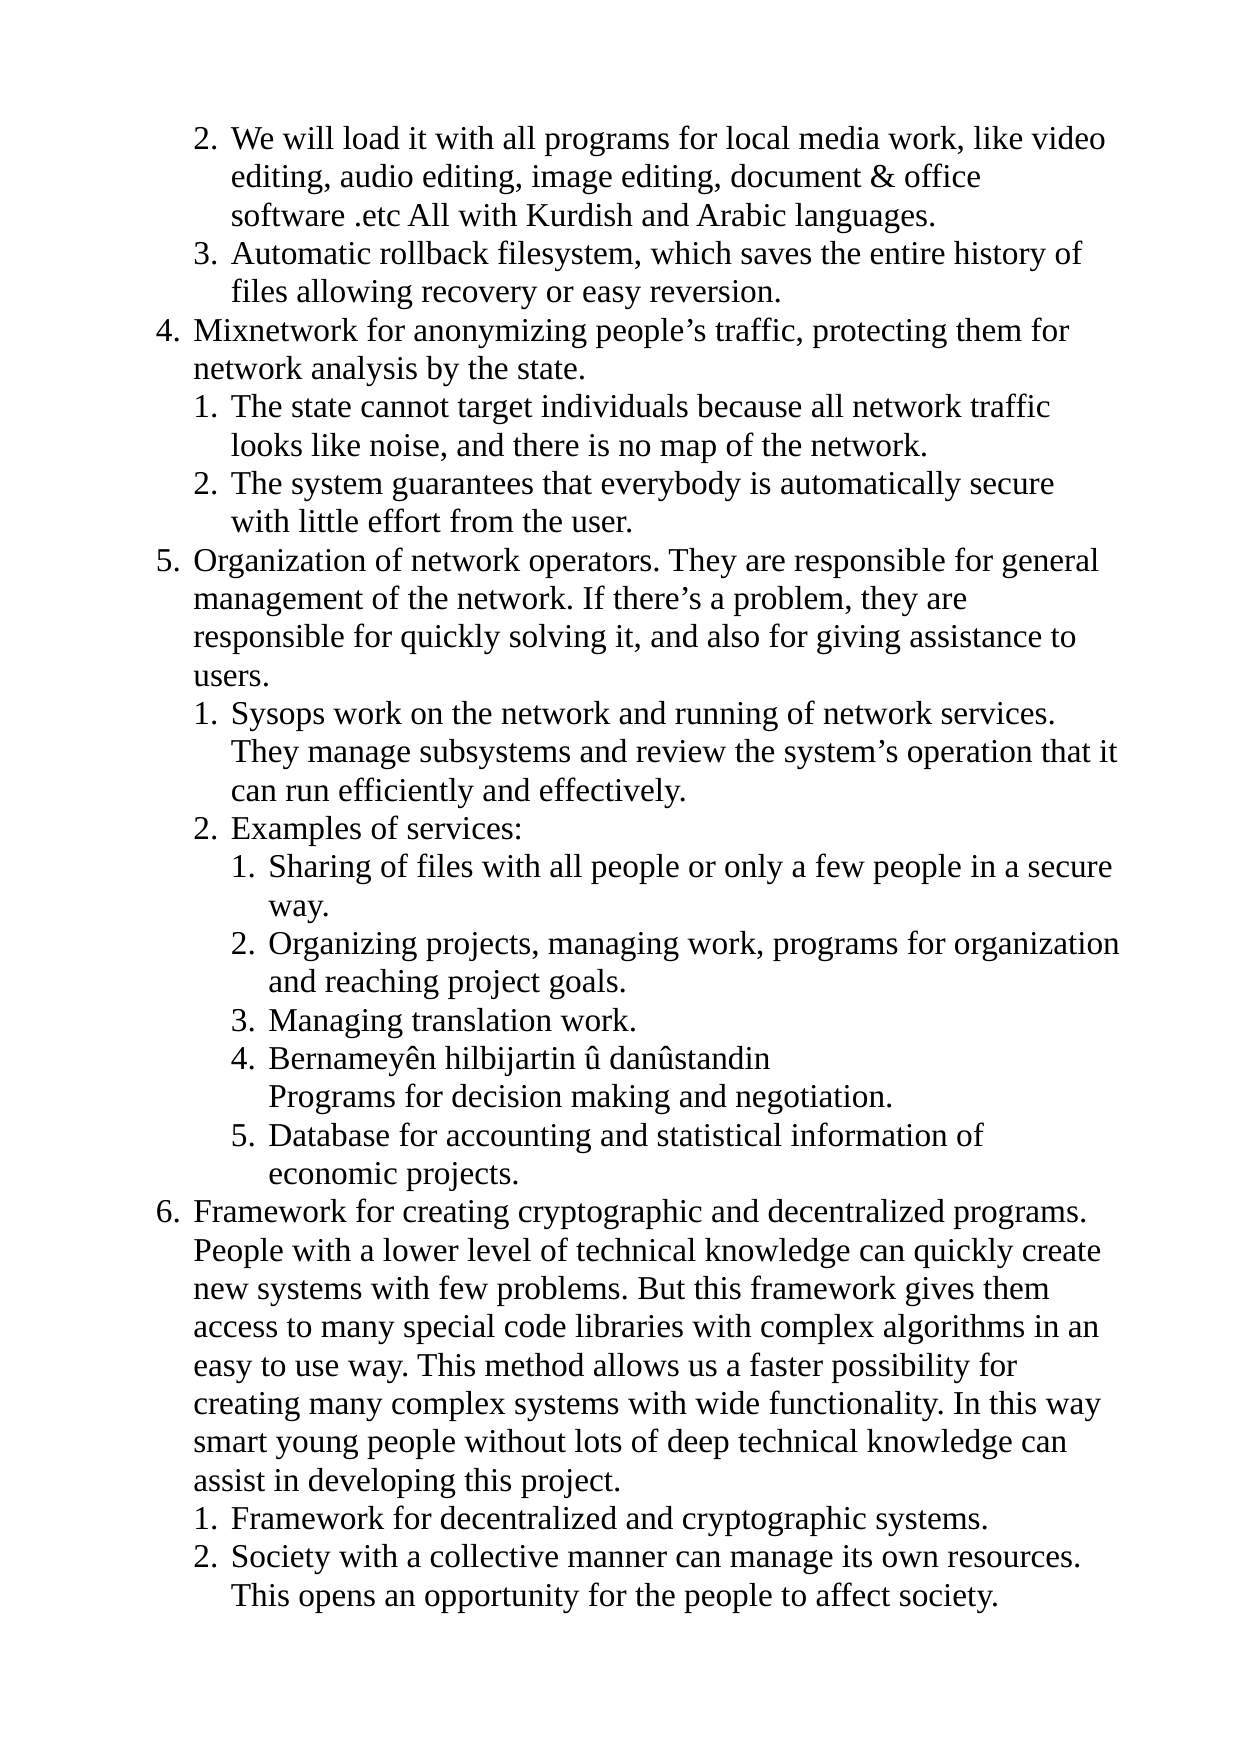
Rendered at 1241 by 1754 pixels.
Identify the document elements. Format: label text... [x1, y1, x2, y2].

list Organization of network operators. They are responsible for general management of the network. If there’s a problem, they are responsible for quickly solving it, and also for giving assistance to users. [156, 540, 1122, 693]
list The state cannot target individuals because all network traffic looks like noise, and there is no map of the network. [193, 386, 1122, 463]
list Framework for creating cryptographic and decentralized programs. People with a lower level of technical knowledge can quickly create new systems with few problems. But this framework gives them access to many special code libraries with complex algorithms in an easy to use way. This method allows us a faster possibility for creating many complex systems with wide functionality. In this way smart young people without lots of deep technical knowledge can assist in developing this project. [156, 1191, 1122, 1498]
list Automatic rollback filesystem, which saves the entire history of files allowing recovery or easy reversion. [193, 233, 1122, 310]
list Sharing of files with all people or only a few people in a secure way. [231, 846, 1122, 923]
list Sysops work on the network and running of network services. They manage subsystems and review the system’s operation that it can run efficiently and effectively. [193, 693, 1122, 808]
list We will load it with all programs for local media work, like video editing, audio editing, image editing, document & office software .etc All with Kurdish and Arabic languages. [193, 118, 1122, 233]
list Examples of services: [193, 808, 1122, 846]
list Database for accounting and statistical information of economic projects. [231, 1115, 1122, 1191]
list Mixnetwork for anonymizing people’s traffic, protecting them for network analysis by the state. [156, 310, 1122, 386]
list Managing translation work. [231, 1000, 1122, 1038]
list The system guarantees that everybody is automatically secure with little effort from the user. [193, 463, 1122, 540]
list Organizing projects, managing work, programs for organization and reaching project goals. [231, 923, 1122, 1000]
list Framework for decentralized and cryptographic systems. [193, 1498, 1122, 1536]
list Bernameyên hilbijartin û danûstandin Programs for decision making and negotiation. [231, 1038, 1122, 1115]
list Society with a collective manner can manage its own resources. This opens an opportunity for the people to affect society. [193, 1536, 1122, 1613]
